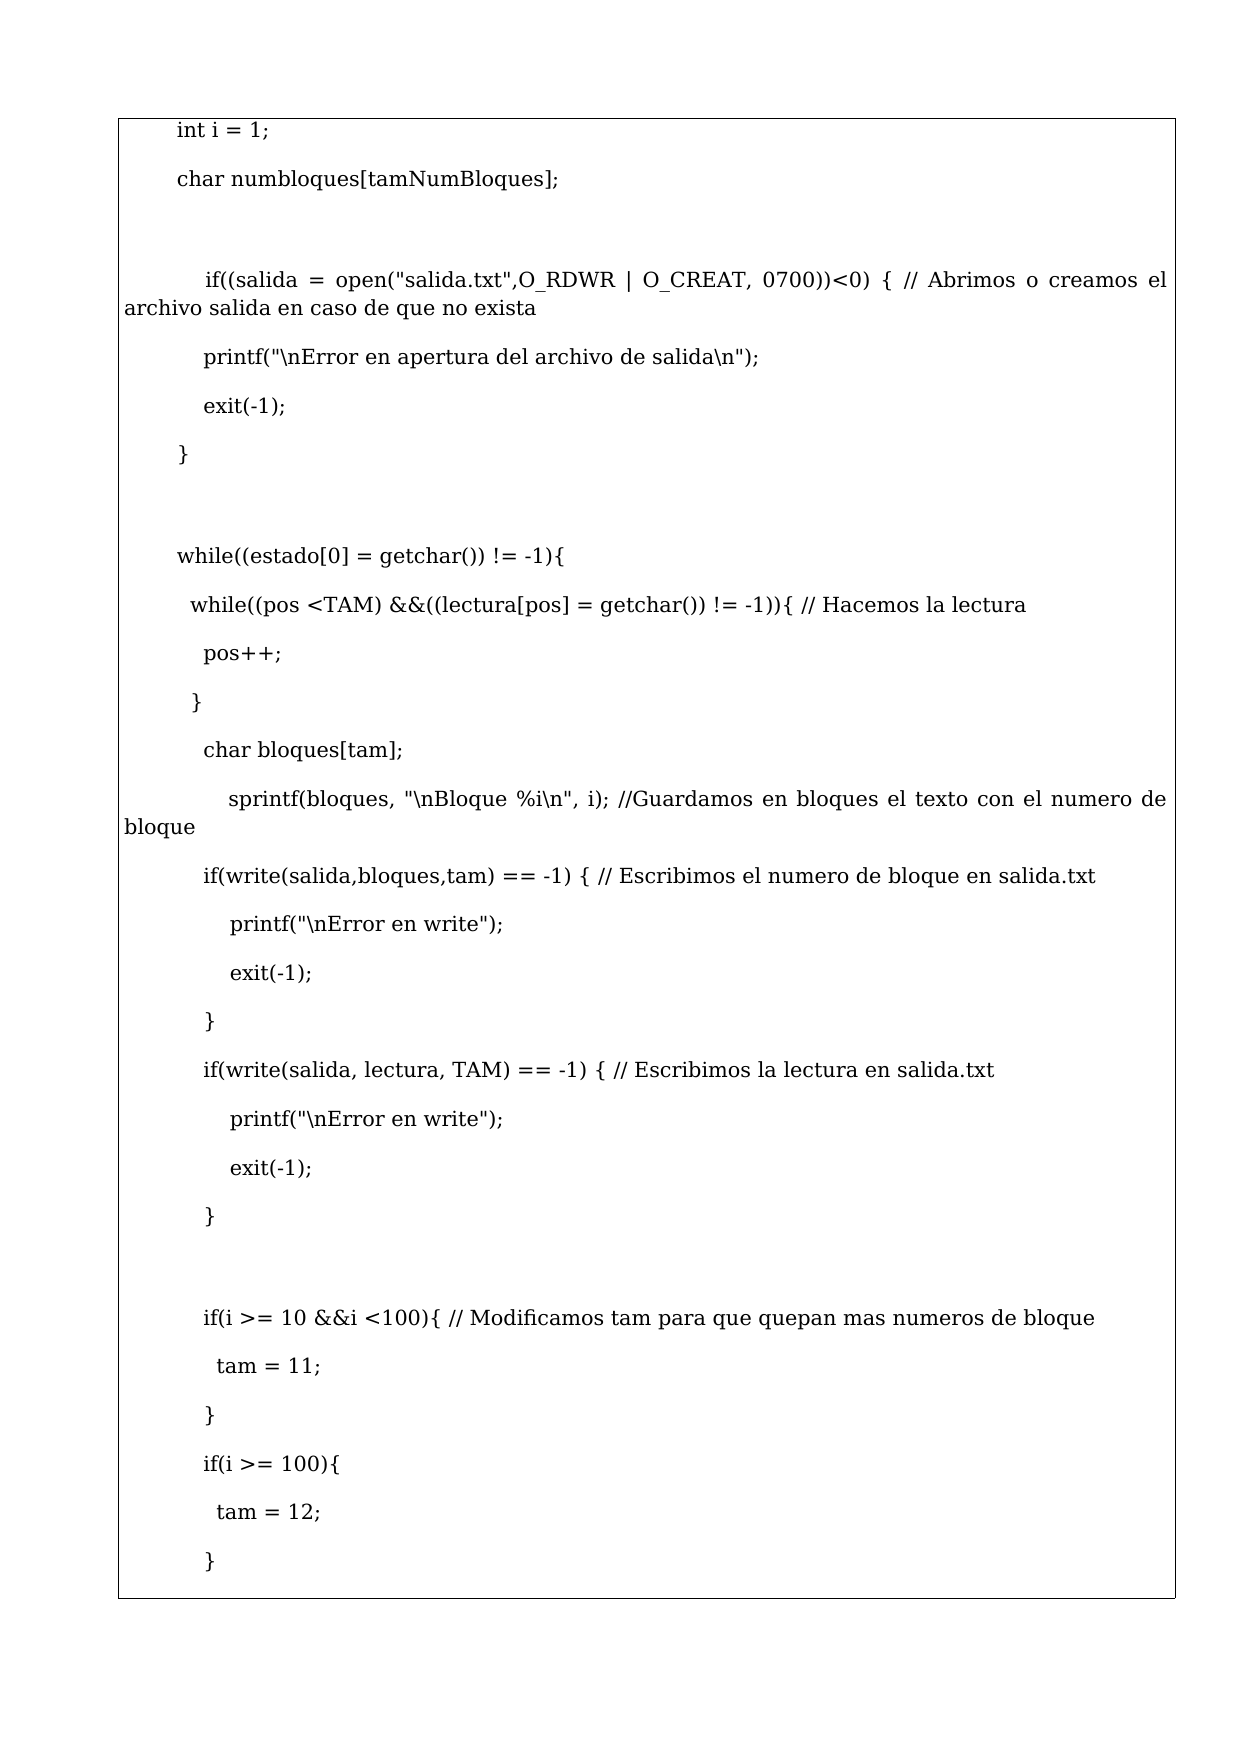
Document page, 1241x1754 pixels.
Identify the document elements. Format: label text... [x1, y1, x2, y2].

table_header int i = 1; char numbloques[tamNumBloques]; if((salida = open("salida.txt",O_RDWR | O_CREAT, 0700))<0) { // Abrimos o creamos el archivo salida en caso de que no exista printf("\nError en apertura del archivo de salida\n"); exit(-1); } while((estado[0] = getchar()) != -1){ while((pos <TAM) &&((lectura[pos] = getchar()) != -1)){ // Hacemos la lectura pos++; } char bloques[tam]; sprintf(bloques, "\nBloque %i\n", i); //Guardamos en bloques el texto con el numero de bloque if(write(salida,bloques,tam) == -1) { // Escribimos el numero de bloque en salida.txt printf("\nError en write"); exit(-1); } if(write(salida, lectura, TAM) == -1) { // Escribimos la lectura en salida.txt printf("\nError en write"); exit(-1); } if(i >= 10 &&i <100){ // Modificamos tam para que quepan mas numeros de bloque tam = 11; } if(i >= 100){ tam = 12; } [119, 119, 1175, 1598]
